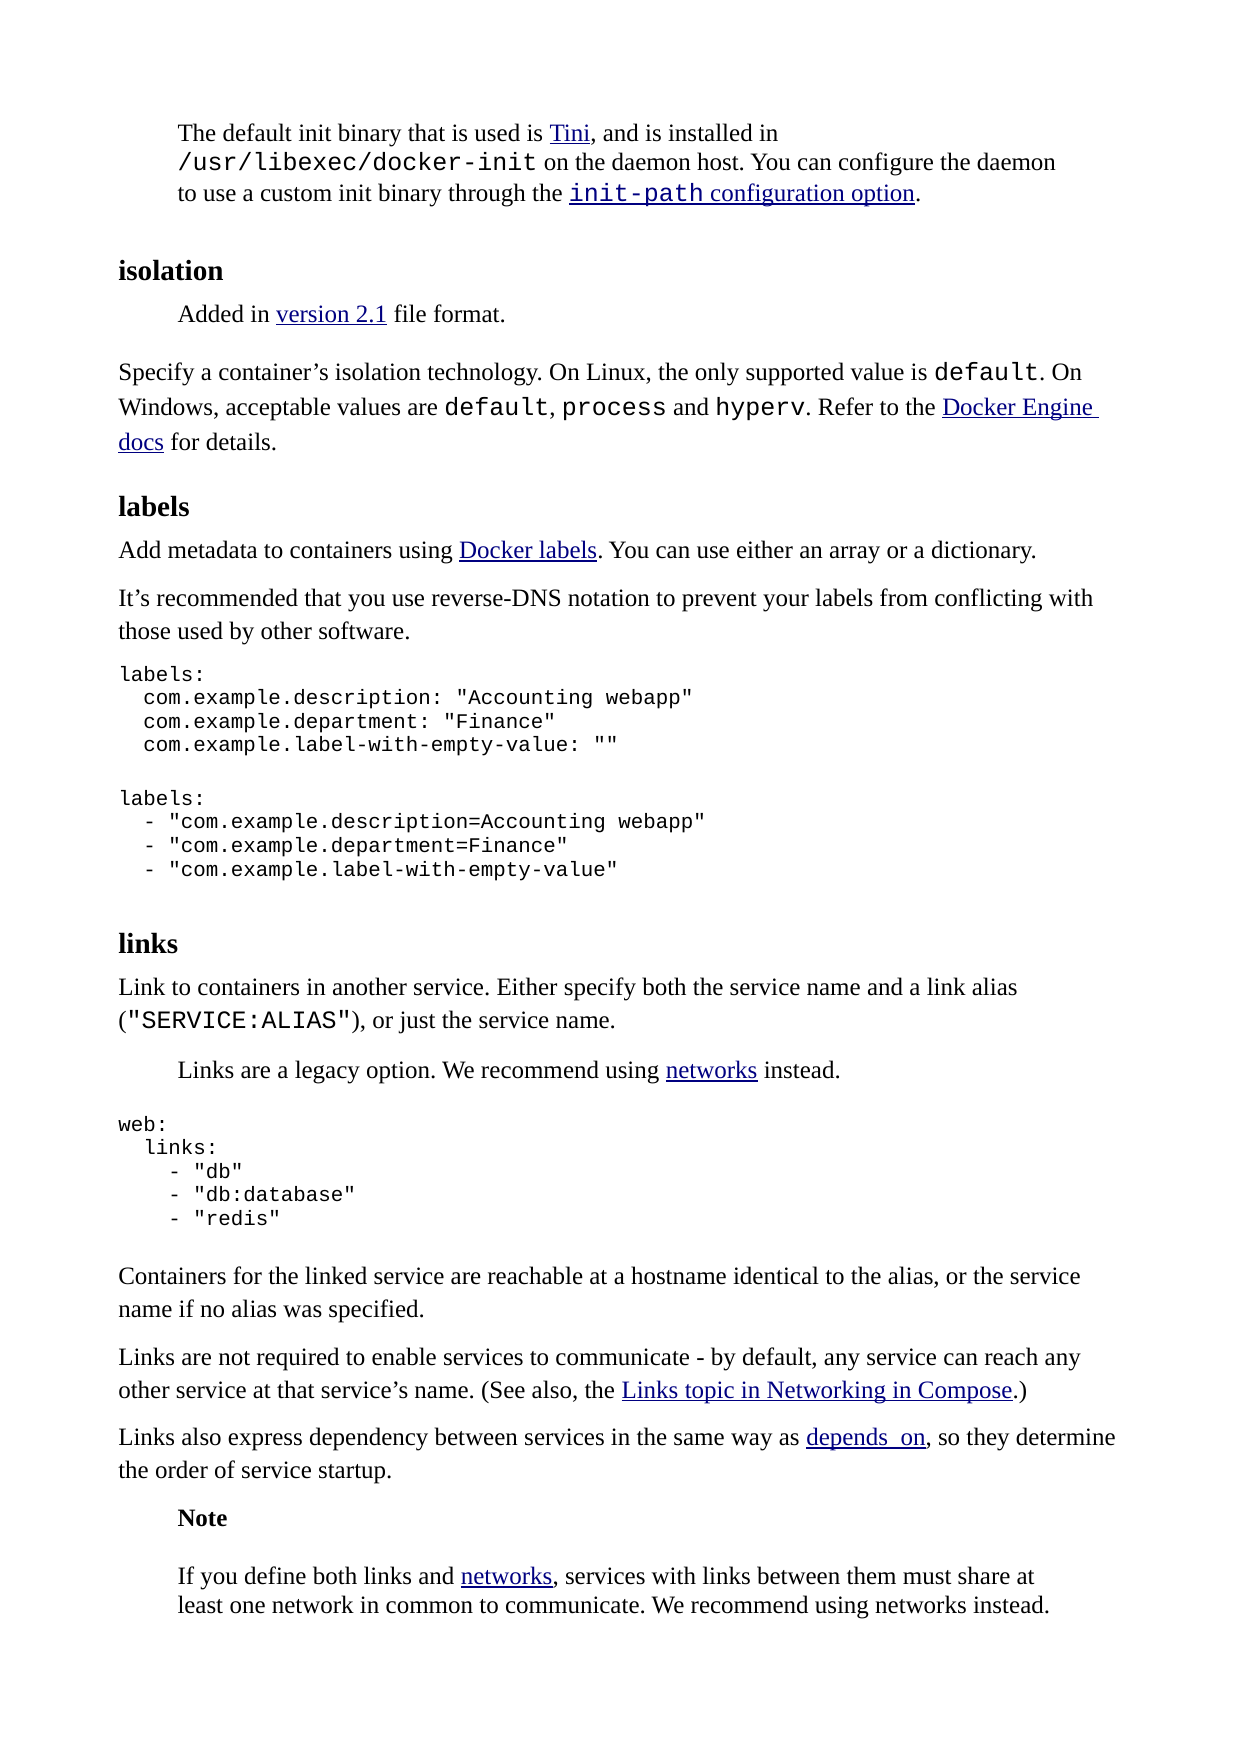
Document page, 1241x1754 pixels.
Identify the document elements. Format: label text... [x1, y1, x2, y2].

text Links are not required to enable services to communicate - by default, any service can reach any other service at that service’s name. (See also, the Links topic in Networking in Compose.) [118, 1342, 1122, 1404]
text Add metadata to containers using Docker labels. You can use either an array or a dictionary. [118, 535, 1122, 564]
text It’s recommended that you use reverse-DNS notation to prevent your labels from conflicting with those used by other software. [118, 583, 1122, 645]
text If you define both links and networks, services with links between them must share at least one network in common to communicate. We recommend using networks instead. [177, 1561, 1063, 1619]
text - "com.example.label-with-empty-value" [118, 858, 1122, 882]
subtitle labels [118, 489, 1122, 523]
text The default init binary that is used is Tini, and is installed in /usr/libexec/docker-init on the daemon host. You can configure the daemon to use a custom init binary through the init-path configuration option. [177, 118, 1063, 208]
text Links are a legacy option. We recommend using networks instead. [177, 1055, 1063, 1084]
text - "com.example.description=Accounting webapp" [118, 811, 1122, 835]
text Note [177, 1503, 1063, 1532]
text - "redis" [118, 1208, 1122, 1232]
text com.example.department: "Finance" [118, 711, 1122, 734]
text links: [118, 1137, 1122, 1161]
text labels: [118, 663, 1122, 687]
subtitle isolation [118, 253, 1122, 286]
text com.example.label-with-empty-value: "" [118, 734, 1122, 758]
text web: [118, 1113, 1122, 1137]
text Links also express dependency between services in the same way as depends_on, so they determine the order of service startup. [118, 1422, 1122, 1484]
text Added in version 2.1 file format. [177, 299, 1063, 327]
text Containers for the linked service are reachable at a hostname identical to the alias, or the service name if no alias was specified. [118, 1261, 1122, 1323]
text labels: [118, 788, 1122, 811]
text Link to containers in another service. Either specify both the service name and a link alias ("SERVICE:ALIAS"), or just the service name. [118, 972, 1122, 1036]
text - "com.example.department=Finance" [118, 835, 1122, 858]
text Specify a container’s isolation technology. On Linux, the only supported value is default. On Windows, acceptable values are default, process and hyperv. Refer to the Docker Engine docs for details. [118, 357, 1122, 456]
text - "db" [118, 1161, 1122, 1184]
text com.example.description: "Accounting webapp" [118, 687, 1122, 711]
subtitle links [118, 926, 1122, 960]
text - "db:database" [118, 1184, 1122, 1208]
